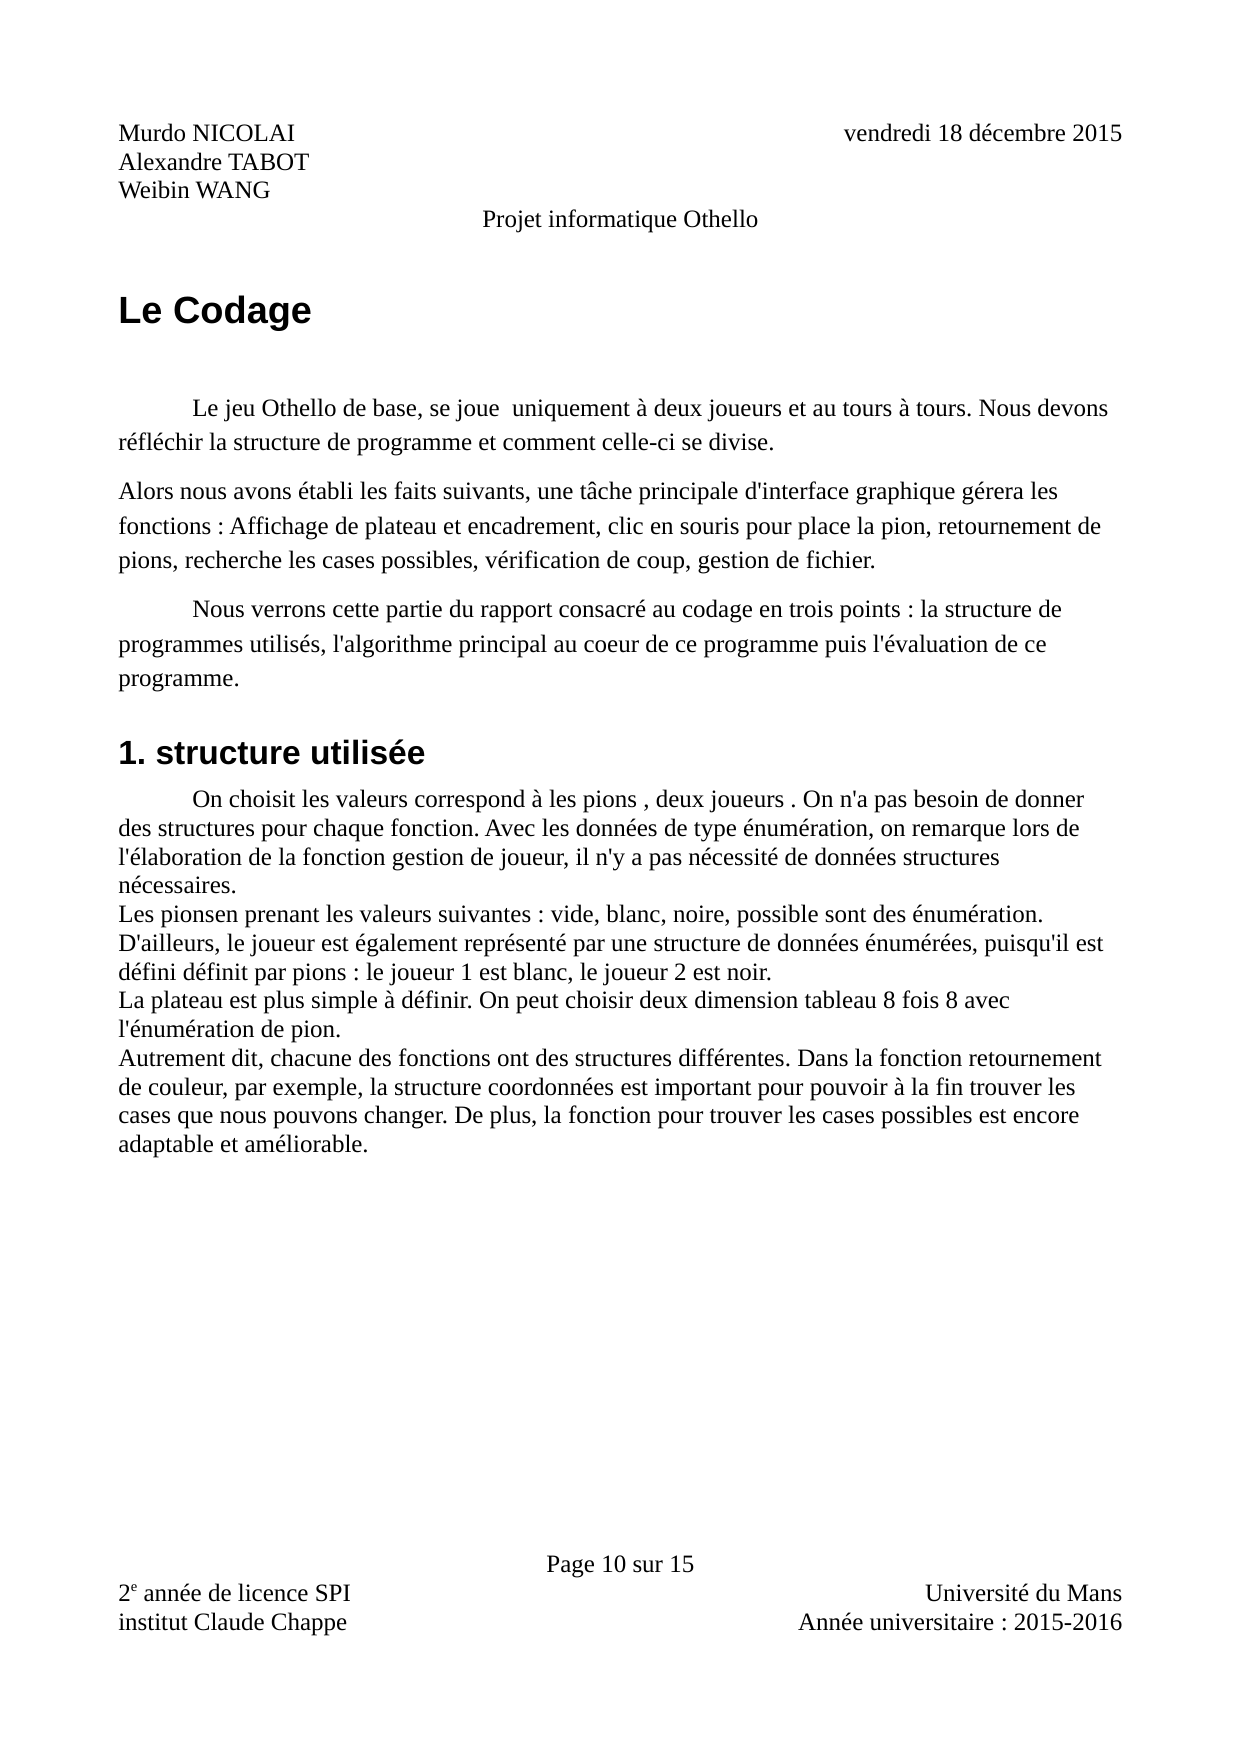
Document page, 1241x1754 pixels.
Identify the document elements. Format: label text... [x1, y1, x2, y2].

text Le jeu Othello de base, se joue uniquement à deux joueurs et au tours à tours. Nous devons réfléchir la structure de programme et comment celle-ci se divise. [118, 393, 1122, 456]
subtitle Le Codage [118, 288, 1122, 331]
text Nous verrons cette partie du rapport consacré au codage en trois points : la structure de programmes utilisés, l'algorithme principal au coeur de ce programme puis l'évaluation de ce programme. [118, 594, 1122, 692]
text La plateau est plus simple à définir. On peut choisir deux dimension tableau 8 fois 8 avec l'énumération de pion. [118, 986, 1122, 1043]
text Alors nous avons établi les faits suivants, une tâche principale d'interface graphique gérera les fonctions : Affichage de plateau et encadrement, clic en souris pour place la pion, retournement de pions, recherche les cases possibles, vérification de coup, gestion de fichier. [118, 476, 1122, 574]
subtitle 1. structure utilisée [118, 733, 1122, 772]
text Autrement dit, chacune des fonctions ont des structures différentes. Dans la fonction retournement de couleur, par exemple, la structure coordonnées est important pour pouvoir à la fin trouver les cases que nous pouvons changer. De plus, la fonction pour trouver les cases possibles est encore adaptable et améliorable. [118, 1043, 1122, 1158]
text On choisit les valeurs correspond à les pions , deux joueurs . On n'a pas besoin de donner des structures pour chaque fonction. Avec les données de type énumération, on remarque lors de l'élaboration de la fonction gestion de joueur, il n'y a pas nécessité de données structures nécessaires. [118, 784, 1122, 899]
text Les pionsen prenant les valeurs suivantes : vide, blanc, noire, possible sont des énumération. D'ailleurs, le joueur est également représenté par une structure de données énumérées, puisqu'il est défini définit par pions : le joueur 1 est blanc, le joueur 2 est noir. [118, 899, 1122, 986]
